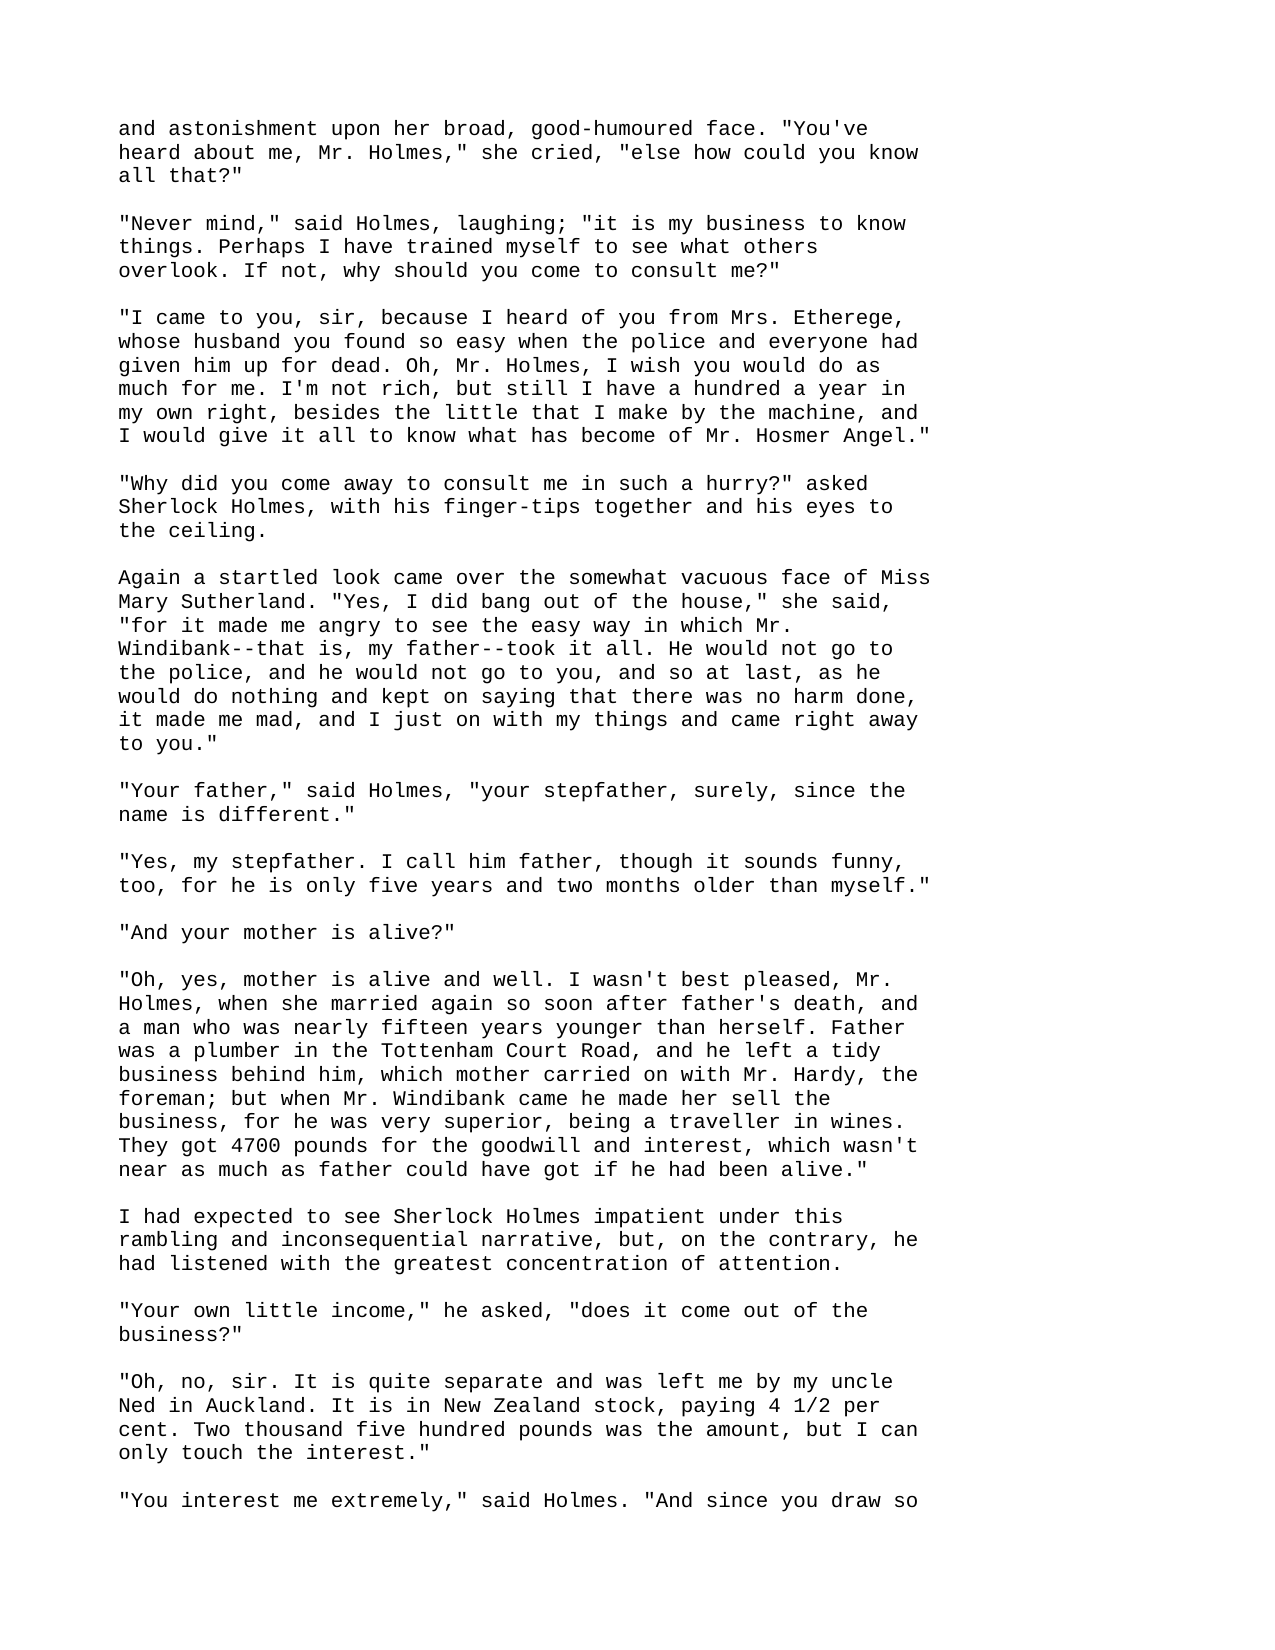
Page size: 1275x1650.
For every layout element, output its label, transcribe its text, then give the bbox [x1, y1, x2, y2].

text to you." [118, 733, 1157, 757]
text rambling and inconsequential narrative, but, on the contrary, he [118, 1229, 1157, 1253]
text "Never mind," said Holmes, laughing; "it is my business to know [118, 213, 1157, 236]
text foreman; but when Mr. Windibank came he made her sell the [118, 1088, 1157, 1111]
text "Oh, no, sir. It is quite separate and was left me by my uncle [118, 1371, 1157, 1395]
text "Yes, my stepfather. I call him father, though it sounds funny, [118, 851, 1157, 875]
text heard about me, Mr. Holmes," she cried, "else how could you know [118, 142, 1157, 165]
text my own right, besides the little that I make by the machine, and [118, 402, 1157, 426]
text business?" [118, 1324, 1157, 1348]
text the ceiling. [118, 520, 1157, 544]
text "Your father," said Holmes, "your stepfather, surely, since the [118, 780, 1157, 804]
text name is different." [118, 804, 1157, 827]
text it made me mad, and I just on with my things and came right away [118, 709, 1157, 733]
text "I came to you, sir, because I heard of you from Mrs. Etherege, [118, 307, 1157, 331]
text "You interest me extremely," said Holmes. "And since you draw so [118, 1489, 1157, 1513]
text "Your own little income," he asked, "does it come out of the [118, 1300, 1157, 1324]
text only touch the interest." [118, 1442, 1157, 1466]
text was a plumber in the Tottenham Court Road, and he left a tidy [118, 1040, 1157, 1064]
text Again a startled look came over the somewhat vacuous face of Miss [118, 567, 1157, 591]
text given him up for dead. Oh, Mr. Holmes, I wish you would do as [118, 354, 1157, 378]
text "for it made me angry to see the easy way in which Mr. [118, 615, 1157, 638]
text a man who was nearly fifteen years younger than herself. Father [118, 1017, 1157, 1040]
text Ned in Auckland. It is in New Zealand stock, paying 4 1/2 per [118, 1395, 1157, 1419]
text Mary Sutherland. "Yes, I did bang out of the house," she said, [118, 591, 1157, 615]
text cent. Two thousand five hundred pounds was the amount, but I can [118, 1419, 1157, 1442]
text Windibank--that is, my father--took it all. He would not go to [118, 638, 1157, 662]
text "And your mother is alive?" [118, 922, 1157, 946]
text had listened with the greatest concentration of attention. [118, 1253, 1157, 1277]
text near as much as father could have got if he had been alive." [118, 1158, 1157, 1182]
text Sherlock Holmes, with his finger-tips together and his eyes to [118, 496, 1157, 520]
text Holmes, when she married again so soon after father's death, and [118, 993, 1157, 1017]
text the police, and he would not go to you, and so at last, as he [118, 662, 1157, 686]
text things. Perhaps I have trained myself to see what others [118, 236, 1157, 260]
text "Why did you come away to consult me in such a hurry?" asked [118, 473, 1157, 496]
text too, for he is only five years and two months older than myself." [118, 875, 1157, 898]
text I had expected to see Sherlock Holmes impatient under this [118, 1206, 1157, 1229]
text "Oh, yes, mother is alive and well. I wasn't best pleased, Mr. [118, 969, 1157, 993]
text business, for he was very superior, being a traveller in wines. [118, 1111, 1157, 1135]
text They got 4700 pounds for the goodwill and interest, which wasn't [118, 1135, 1157, 1158]
text I would give it all to know what has become of Mr. Hosmer Angel." [118, 426, 1157, 449]
text overlook. If not, why should you come to consult me?" [118, 260, 1157, 284]
text all that?" [118, 165, 1157, 189]
text would do nothing and kept on saying that there was no harm done, [118, 686, 1157, 709]
text much for me. I'm not rich, but still I have a hundred a year in [118, 378, 1157, 402]
text business behind him, which mother carried on with Mr. Hardy, the [118, 1064, 1157, 1088]
text and astonishment upon her broad, good-humoured face. "You've [118, 118, 1157, 142]
text whose husband you found so easy when the police and everyone had [118, 331, 1157, 354]
